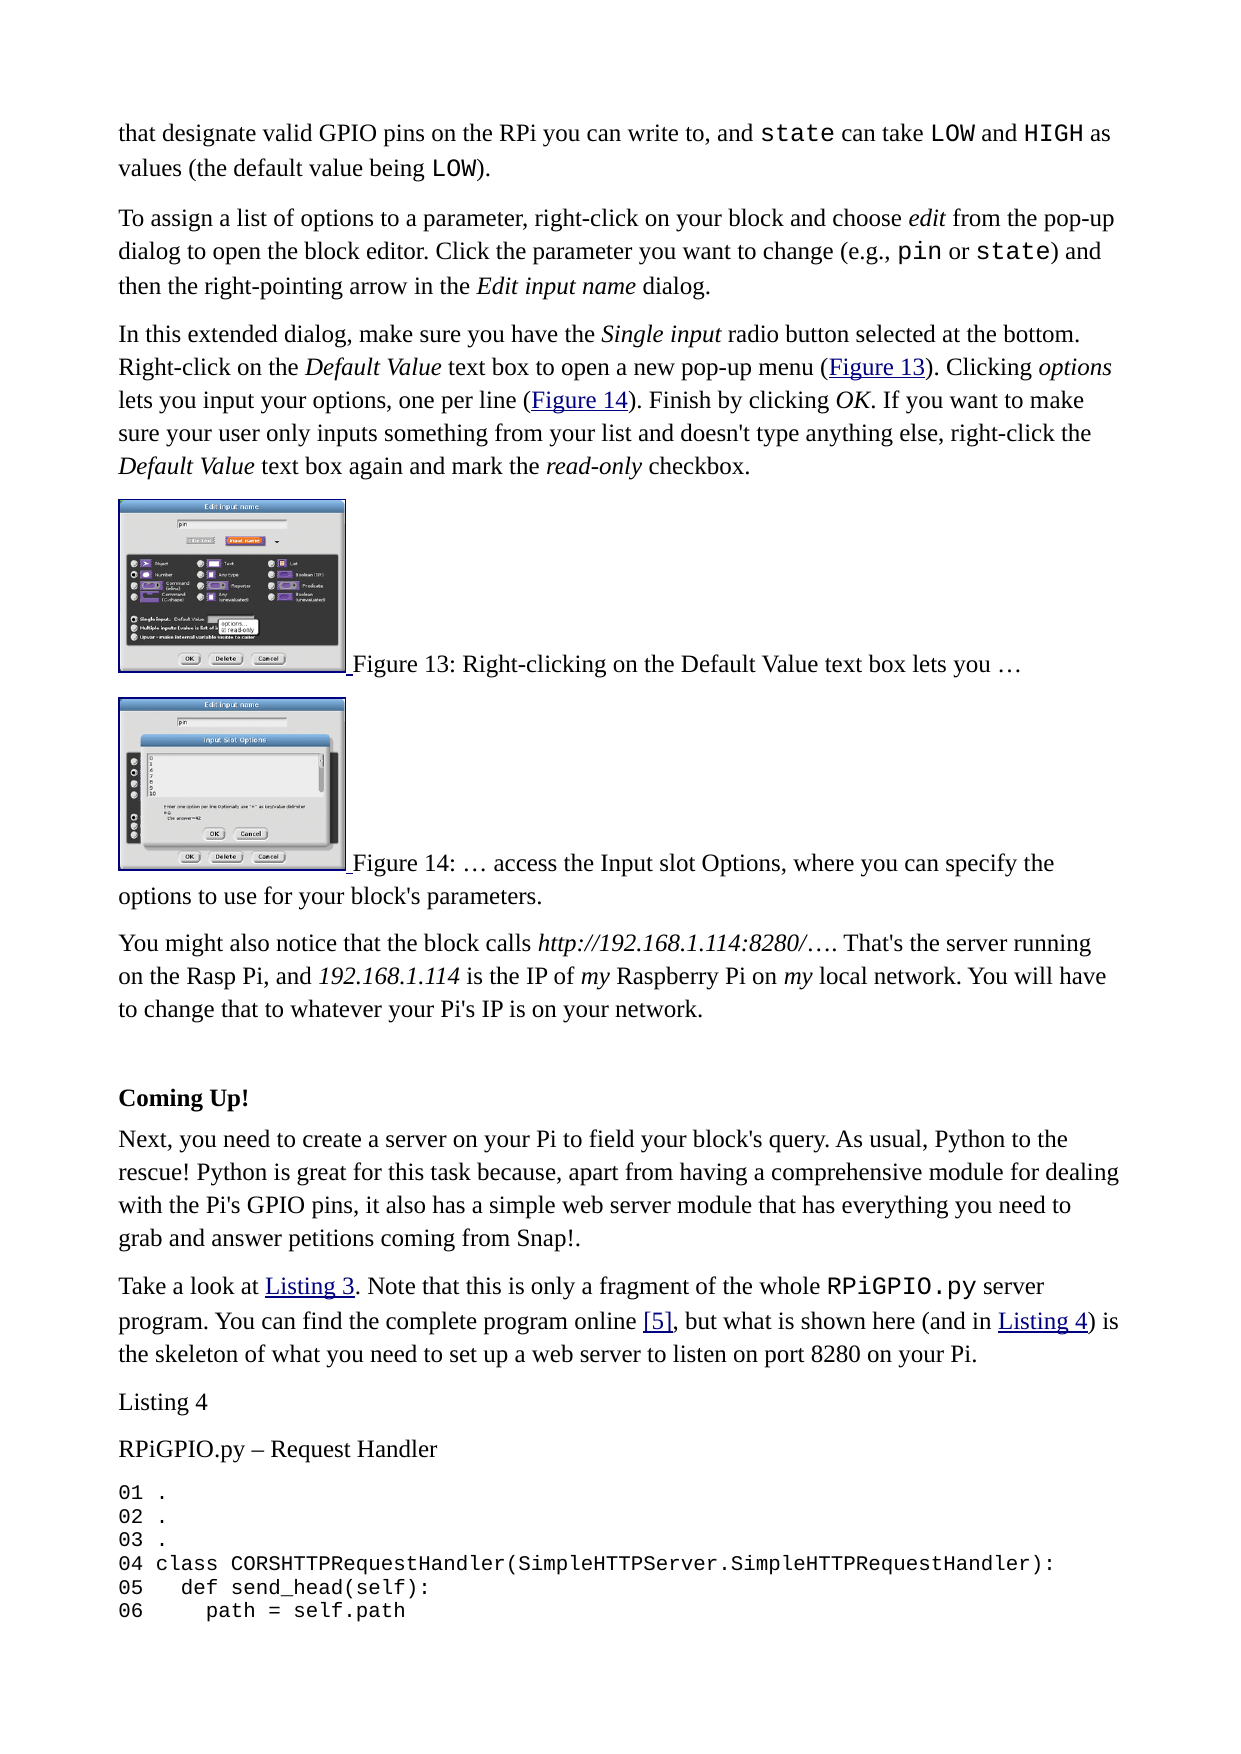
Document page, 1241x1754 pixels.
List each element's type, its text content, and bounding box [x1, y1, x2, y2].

text 03 . [118, 1529, 1122, 1553]
text Figure 14: … access the Input slot Options, where you can specify the options to use for your block's parameters. [118, 697, 1122, 909]
text Listing 4 [118, 1387, 1122, 1416]
text In this extended dialog, make sure you have the Single input radio button selected at the bottom. Right-click on the Default Value text box to open a new pop-up menu (Figure 13). Clicking options lets you input your options, one per line (Figure 14). Finish by clicking OK. If you want to make sure your user only inputs something from your list and doesn't type anything else, right-click the Default Value text box again and mark the read-only checkbox. [118, 319, 1122, 480]
text 02 . [118, 1506, 1122, 1529]
text RPiGPIO.py – Request Handler [118, 1434, 1122, 1463]
picture [120, 500, 345, 671]
text 05 def send_head(self): [118, 1577, 1122, 1600]
text You might also notice that the block calls http://192.168.1.114:8280/…. That's the server running on the Rasp Pi, and 192.168.1.114 is the IP of my Raspberry Pi on my local network. You will have to change that to whatever your Pi's IP is on your network. [118, 928, 1122, 1023]
text 04 class CORSHTTPRequestHandler(SimpleHTTPServer.SimpleHTTPRequestHandler): [118, 1553, 1122, 1577]
text 01 . [118, 1482, 1122, 1506]
picture [120, 699, 345, 869]
subtitle Coming Up! [118, 1083, 1122, 1112]
text To assign a list of options to a parameter, right-click on your block and choose edit from the pop-up dialog to open the block editor. Click the parameter you want to change (e.g., pin or state) and then the right-pointing arrow in the Edit input name dialog. [118, 203, 1122, 300]
text Take a look at Listing 3. Note that this is only a fragment of the whole RPiGPIO.py server program. You can find the complete program online [5], but what is shown here (and in Listing 4) is the skeleton of what you need to set up a web server to listen on port 8280 on your Pi. [118, 1271, 1122, 1368]
text Figure 13: Right-clicking on the Default Value text box lets you … [118, 499, 1122, 678]
text that designate valid GPIO pins on the RPi you can write to, and state can take LOW and HIGH as values (the default value being LOW). [118, 118, 1122, 184]
text 06 path = self.path [118, 1600, 1122, 1624]
text Next, you need to create a server on your Pi to field your block's query. As usual, Python to the rescue! Python is great for this task because, apart from having a comprehensive module for dealing with the Pi's GPIO pins, it also has a simple web server module that has everything you need to grab and answer petitions coming from Snap!. [118, 1124, 1122, 1252]
